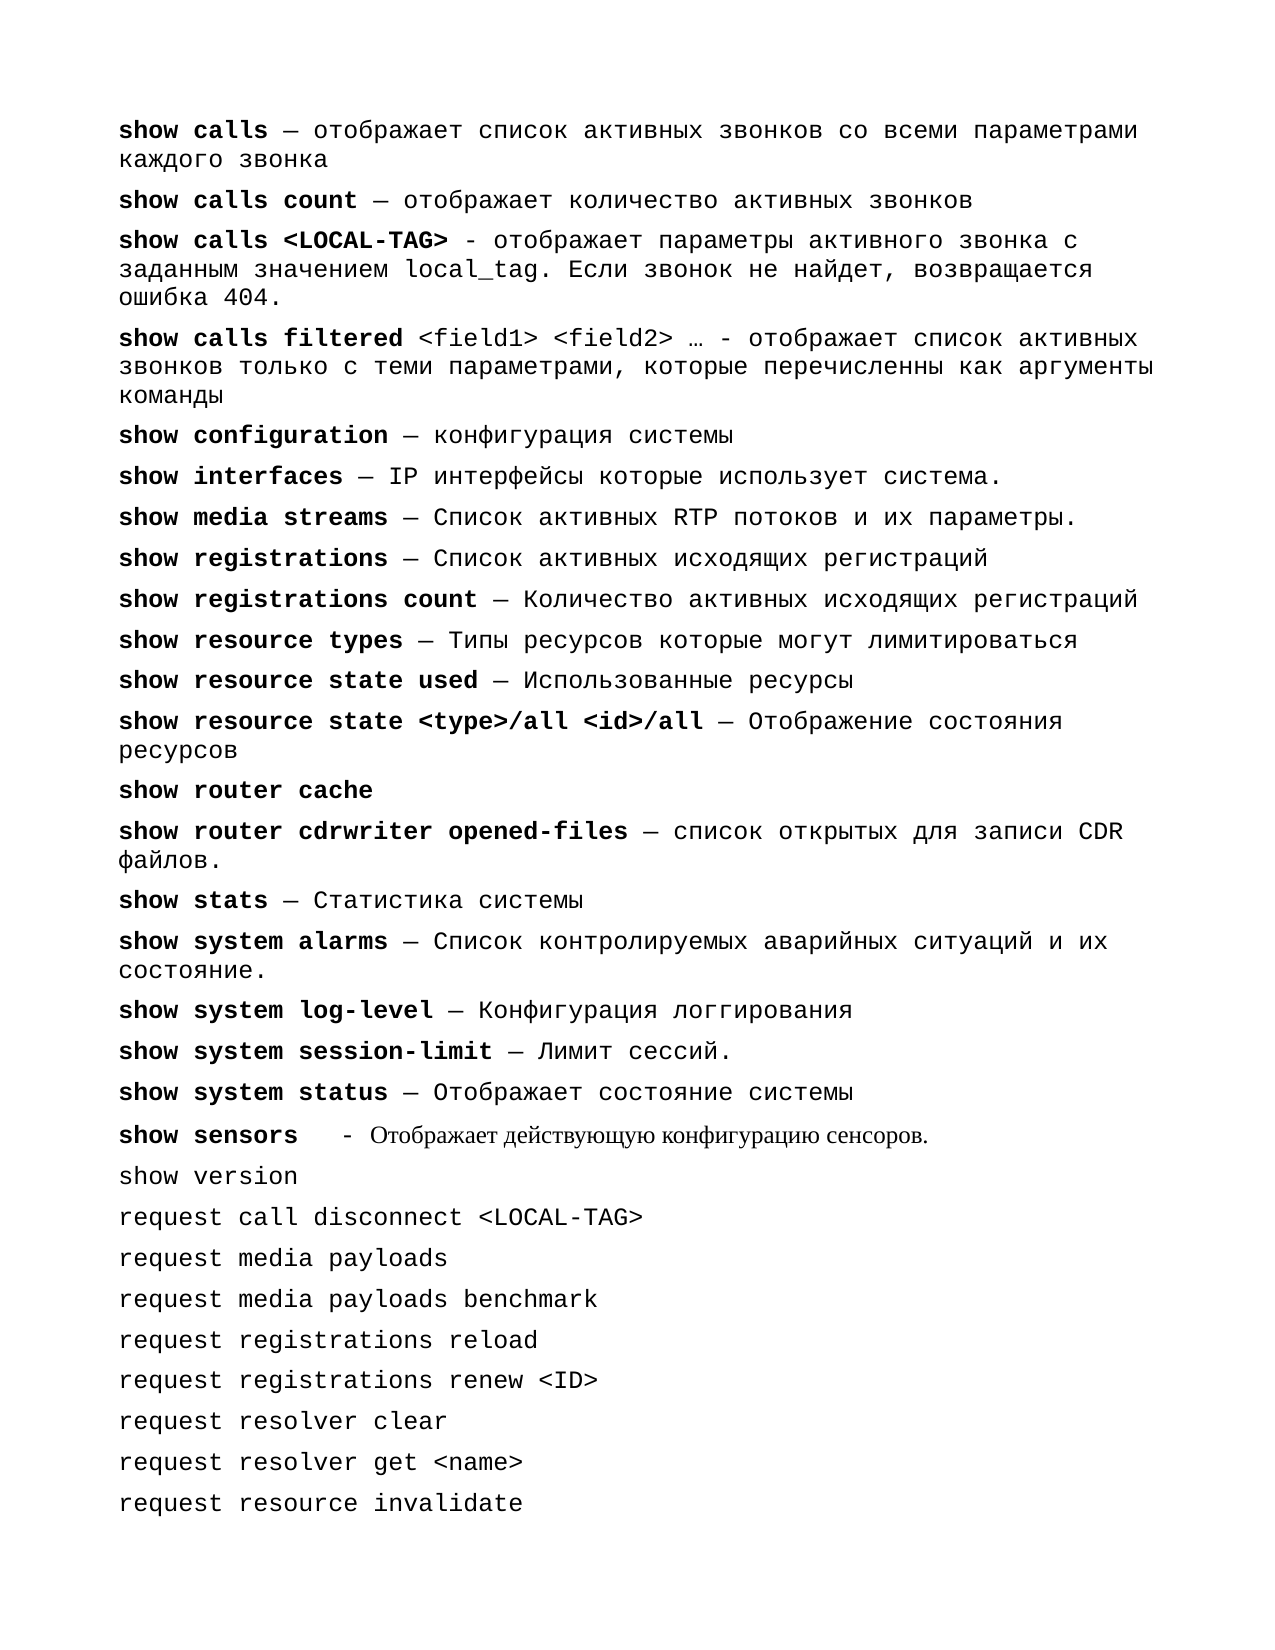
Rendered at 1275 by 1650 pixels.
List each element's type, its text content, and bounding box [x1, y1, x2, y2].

text show registrations — Список активных исходящих регистраций [118, 546, 1157, 574]
text show sensors - Отображает действующую конфигурацию сенсоров. [118, 1121, 1157, 1151]
text show resource state <type>/all <id>/all — Отображение состояния ресурсов [118, 709, 1157, 766]
text request media payloads benchmark [118, 1286, 1157, 1315]
text request resolver clear [118, 1409, 1157, 1437]
text request registrations renew <ID> [118, 1368, 1157, 1396]
text show router cdrwriter opened-files — список открытых для записи CDR файлов. [118, 819, 1157, 876]
text show calls — отображает список активных звонков со всеми параметрами каждого звонка [118, 118, 1157, 175]
text show stats — Статистика системы [118, 888, 1157, 916]
text request resolver get <name> [118, 1450, 1157, 1478]
text show router cache [118, 778, 1157, 806]
text request call disconnect <LOCAL-TAG> [118, 1205, 1157, 1233]
text show calls <LOCAL-TAG> - отображает параметры активного звонка с заданным значением local_tag. Если звонок не найдет, возвращается ошибка 404. [118, 228, 1157, 313]
text show system status — Отображает состояние системы [118, 1080, 1157, 1108]
text show calls filtered <field1> <field2> … - отображает список активных звонков только с теми параметрами, которые перечисленны как аргументы команды [118, 326, 1157, 411]
text show system session-limit — Лимит сессий. [118, 1039, 1157, 1067]
text show resource types — Типы ресурсов которые могут лимитироваться [118, 627, 1157, 656]
text request registrations reload [118, 1327, 1157, 1356]
text show version [118, 1164, 1157, 1192]
text show system log-level — Конфигурация логгирования [118, 998, 1157, 1026]
text show media streams — Список активных RTP потоков и их параметры. [118, 505, 1157, 533]
text show resource state used — Использованные ресурсы [118, 668, 1157, 696]
text show configuration — конфигурация системы [118, 423, 1157, 451]
text request resource invalidate [118, 1491, 1157, 1519]
text show registrations count — Количество активных исходящих регистраций [118, 586, 1157, 615]
text show calls count — отображает количество активных звонков [118, 187, 1157, 216]
text show system alarms — Список контролируемых аварийных ситуаций и их состояние. [118, 929, 1157, 986]
text show interfaces — IP интерфейсы которые использует система. [118, 464, 1157, 492]
text request media payloads [118, 1246, 1157, 1274]
